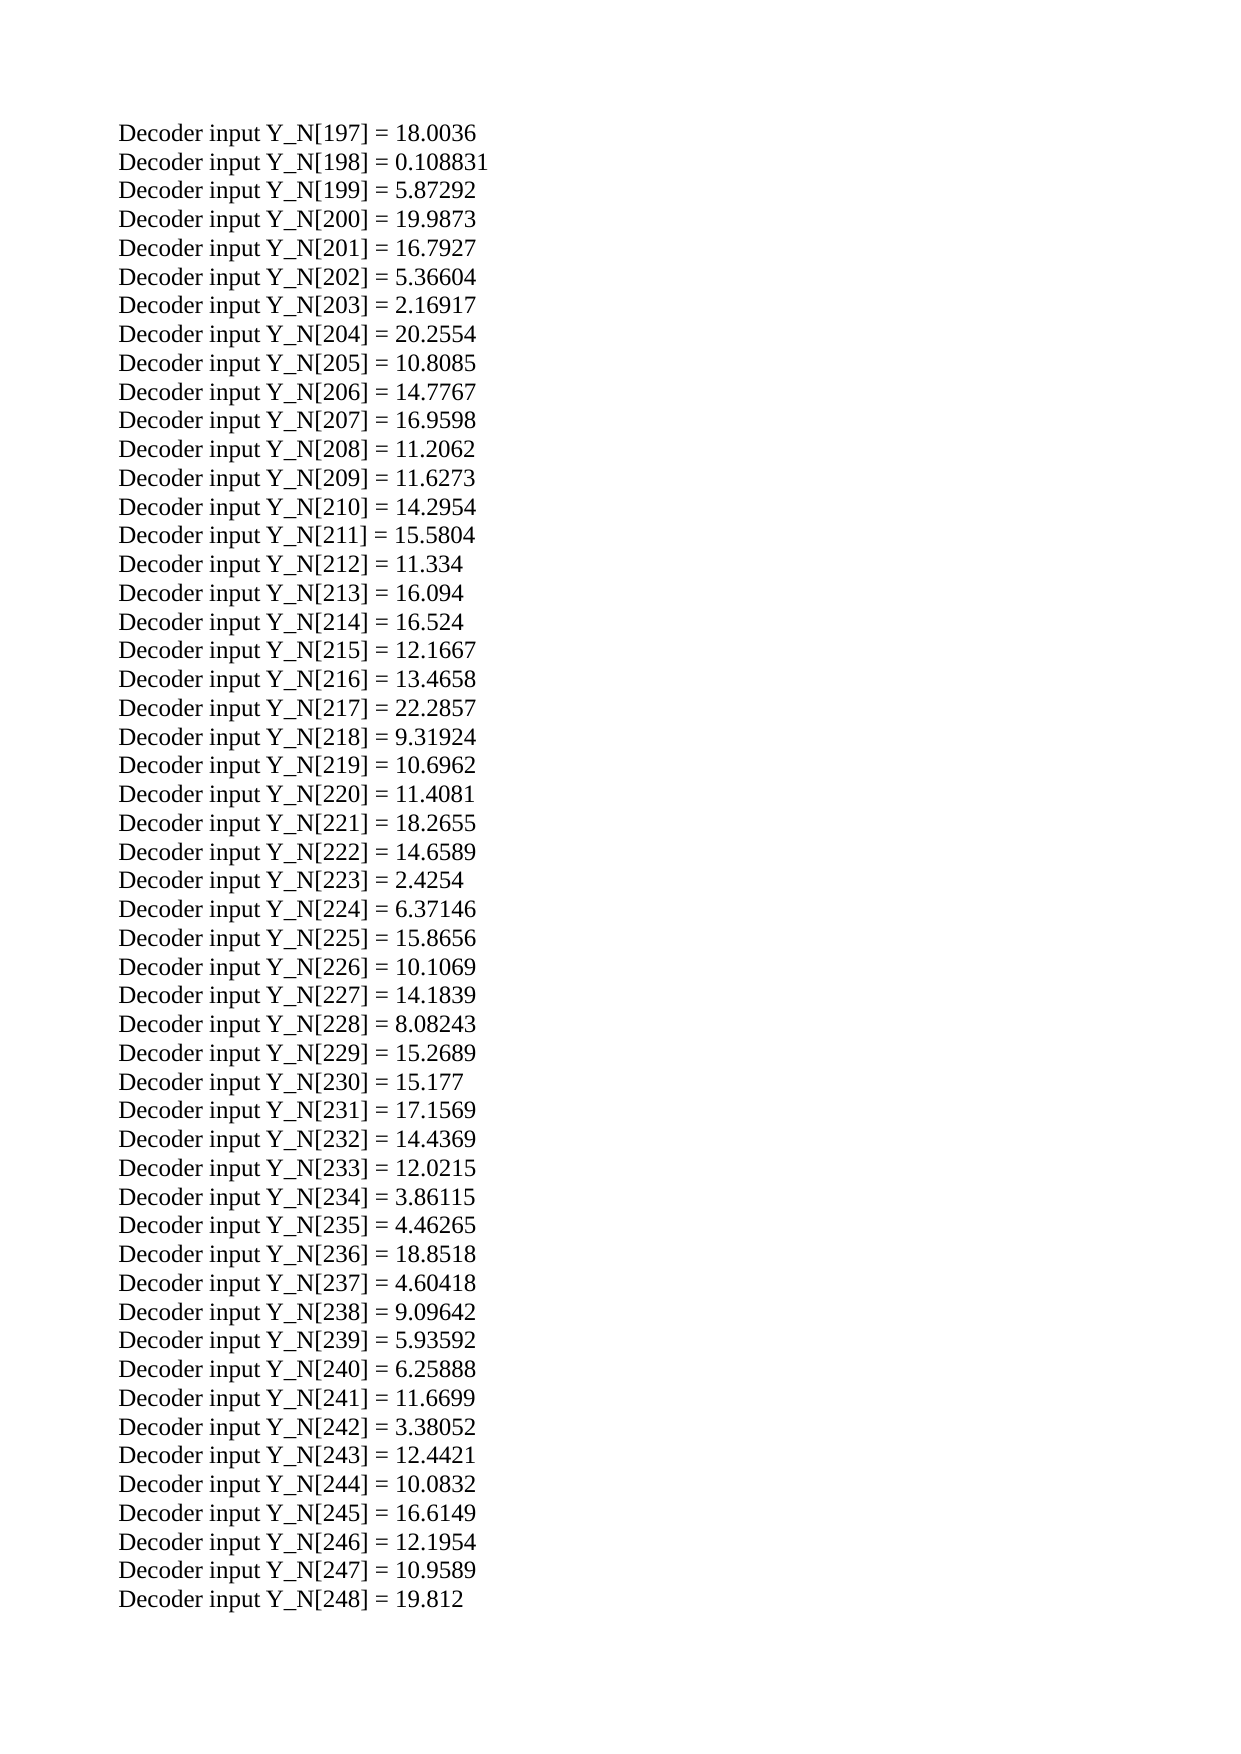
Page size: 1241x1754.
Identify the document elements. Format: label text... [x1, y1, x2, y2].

text Decoder input Y_N[244] = 10.0832 [118, 1469, 1122, 1498]
text Decoder input Y_N[205] = 10.8085 [118, 348, 1122, 377]
text Decoder input Y_N[228] = 8.08243 [118, 1009, 1122, 1038]
text Decoder input Y_N[236] = 18.8518 [118, 1239, 1122, 1268]
text Decoder input Y_N[218] = 9.31924 [118, 722, 1122, 751]
text Decoder input Y_N[210] = 14.2954 [118, 492, 1122, 521]
text Decoder input Y_N[230] = 15.177 [118, 1067, 1122, 1096]
text Decoder input Y_N[245] = 16.6149 [118, 1498, 1122, 1527]
text Decoder input Y_N[221] = 18.2655 [118, 808, 1122, 837]
text Decoder input Y_N[243] = 12.4421 [118, 1441, 1122, 1469]
text Decoder input Y_N[222] = 14.6589 [118, 837, 1122, 866]
text Decoder input Y_N[238] = 9.09642 [118, 1297, 1122, 1326]
text Decoder input Y_N[225] = 15.8656 [118, 923, 1122, 952]
text Decoder input Y_N[208] = 11.2062 [118, 434, 1122, 463]
text Decoder input Y_N[231] = 17.1569 [118, 1096, 1122, 1124]
text Decoder input Y_N[209] = 11.6273 [118, 463, 1122, 492]
text Decoder input Y_N[214] = 16.524 [118, 607, 1122, 636]
text Decoder input Y_N[215] = 12.1667 [118, 636, 1122, 664]
text Decoder input Y_N[220] = 11.4081 [118, 779, 1122, 808]
text Decoder input Y_N[237] = 4.60418 [118, 1268, 1122, 1297]
text Decoder input Y_N[224] = 6.37146 [118, 894, 1122, 923]
text Decoder input Y_N[217] = 22.2857 [118, 693, 1122, 722]
text Decoder input Y_N[233] = 12.0215 [118, 1153, 1122, 1182]
text Decoder input Y_N[207] = 16.9598 [118, 406, 1122, 434]
text Decoder input Y_N[211] = 15.5804 [118, 521, 1122, 549]
text Decoder input Y_N[246] = 12.1954 [118, 1527, 1122, 1556]
text Decoder input Y_N[197] = 18.0036 [118, 118, 1122, 147]
text Decoder input Y_N[213] = 16.094 [118, 578, 1122, 607]
text Decoder input Y_N[234] = 3.86115 [118, 1182, 1122, 1211]
text Decoder input Y_N[235] = 4.46265 [118, 1211, 1122, 1239]
text Decoder input Y_N[232] = 14.4369 [118, 1124, 1122, 1153]
text Decoder input Y_N[239] = 5.93592 [118, 1326, 1122, 1354]
text Decoder input Y_N[212] = 11.334 [118, 549, 1122, 578]
text Decoder input Y_N[219] = 10.6962 [118, 751, 1122, 779]
text Decoder input Y_N[223] = 2.4254 [118, 866, 1122, 894]
text Decoder input Y_N[226] = 10.1069 [118, 952, 1122, 981]
text Decoder input Y_N[240] = 6.25888 [118, 1354, 1122, 1383]
text Decoder input Y_N[200] = 19.9873 [118, 204, 1122, 233]
text Decoder input Y_N[229] = 15.2689 [118, 1038, 1122, 1067]
text Decoder input Y_N[242] = 3.38052 [118, 1412, 1122, 1441]
text Decoder input Y_N[203] = 2.16917 [118, 291, 1122, 319]
text Decoder input Y_N[248] = 19.812 [118, 1584, 1122, 1613]
text Decoder input Y_N[247] = 10.9589 [118, 1556, 1122, 1584]
text Decoder input Y_N[241] = 11.6699 [118, 1383, 1122, 1412]
text Decoder input Y_N[199] = 5.87292 [118, 176, 1122, 204]
text Decoder input Y_N[202] = 5.36604 [118, 262, 1122, 291]
text Decoder input Y_N[216] = 13.4658 [118, 664, 1122, 693]
text Decoder input Y_N[206] = 14.7767 [118, 377, 1122, 406]
text Decoder input Y_N[198] = 0.108831 [118, 147, 1122, 176]
text Decoder input Y_N[204] = 20.2554 [118, 319, 1122, 348]
text Decoder input Y_N[227] = 14.1839 [118, 981, 1122, 1009]
text Decoder input Y_N[201] = 16.7927 [118, 233, 1122, 262]
